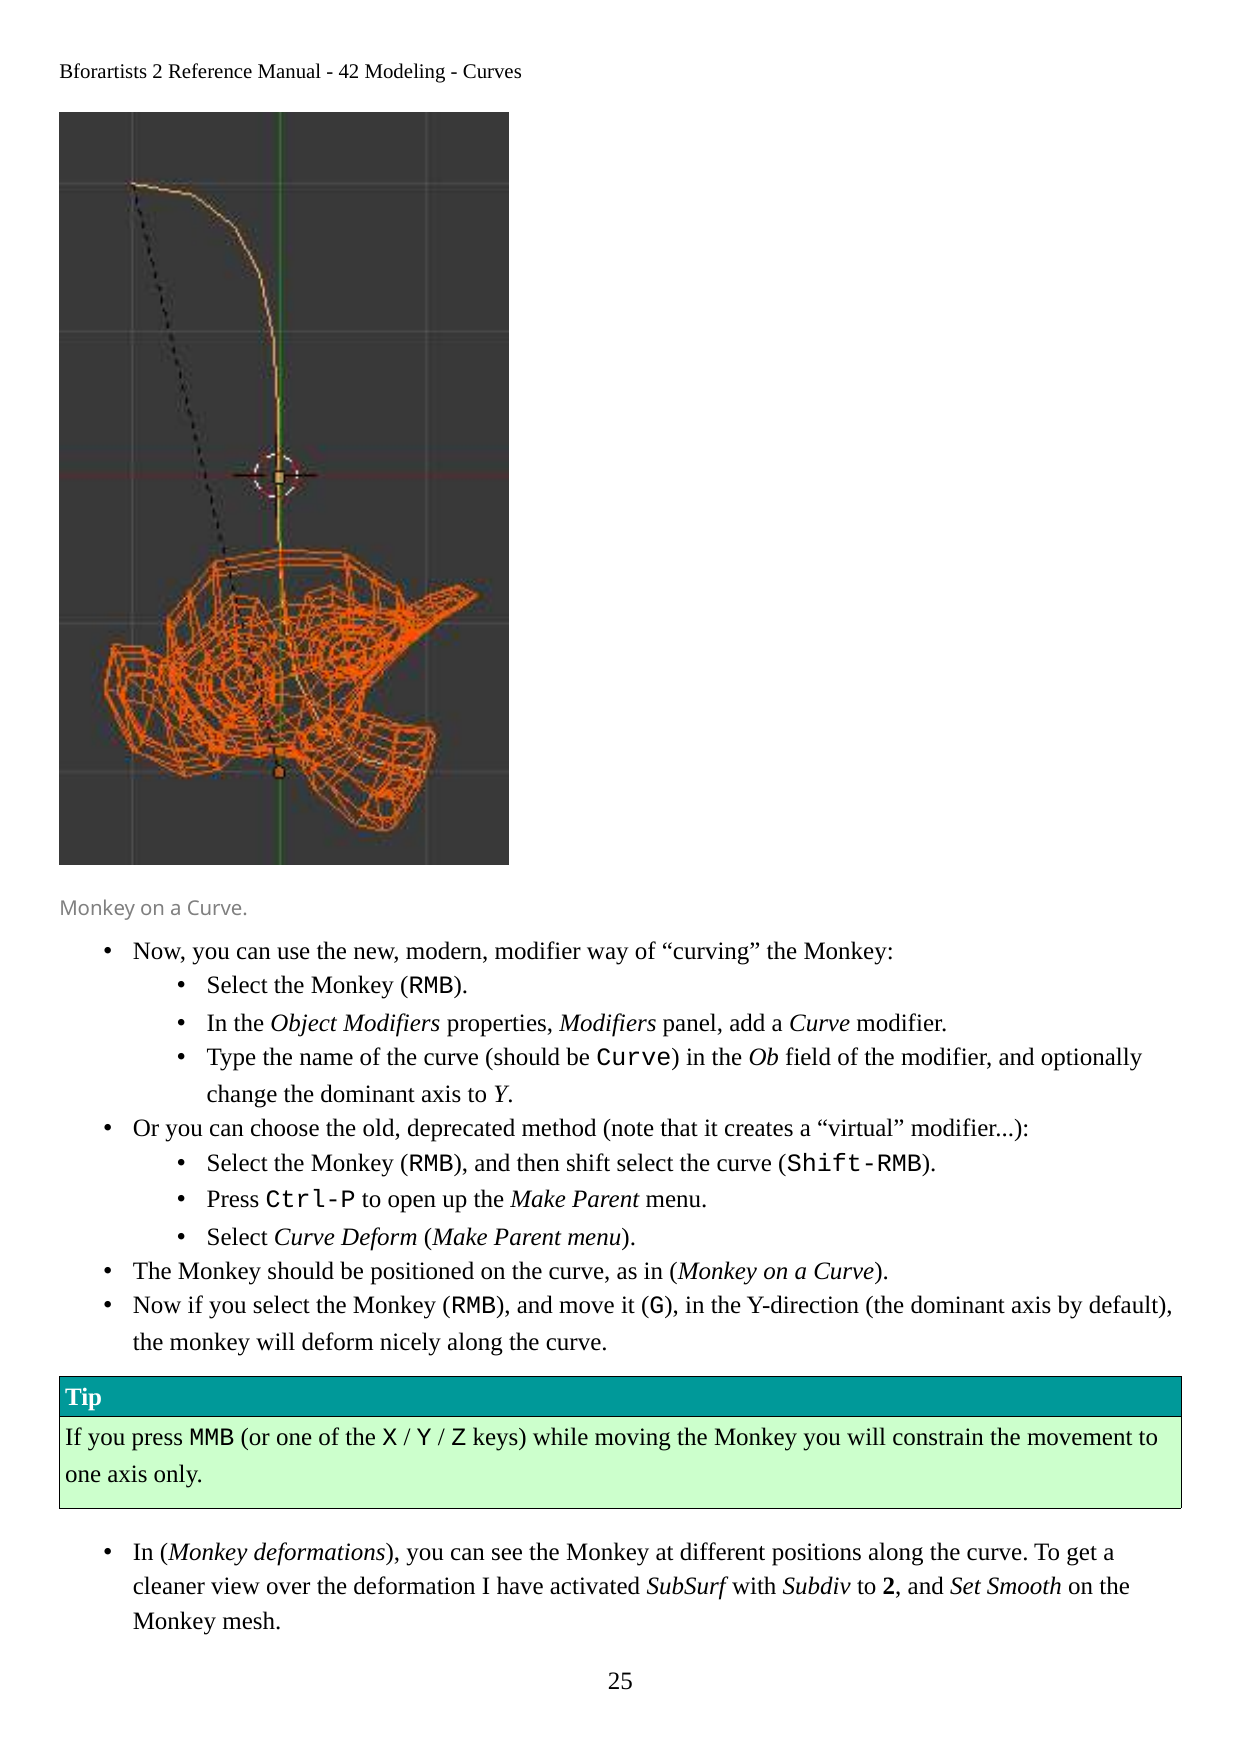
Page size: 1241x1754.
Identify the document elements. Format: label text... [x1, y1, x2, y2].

list Now if you select the Monkey (RMB), and move it (G), in the Y-direction (the dominant axis by default), the monkey will deform nicely along the curve. [103, 1291, 1181, 1356]
list The Monkey should be positioned on the curve, as in (Monkey on a Curve). [103, 1256, 1181, 1285]
table_header Tip [60, 1377, 1181, 1416]
picture [59, 112, 509, 865]
list Select the Monkey (RMB), and then shift select the curve (Shift-RMB). [177, 1148, 1181, 1178]
list Now, you can use the new, modern, modifier way of “curving” the Monkey: [103, 936, 1181, 965]
text Monkey on a Curve. [59, 890, 1181, 922]
list In (Monkey deformations), you can see the Monkey at different positions along the curve. To get a cleaner view over the deformation I have activated SubSurf with Subdiv to 2, and Set Smooth on the Monkey mesh. [103, 1537, 1181, 1634]
list Type the name of the curve (should be Curve) in the Ob field of the modifier, and optionally change the dominant axis to Y. [177, 1042, 1181, 1107]
list Or you can choose the old, deprecated method (note that it creates a “virtual” modifier...): [103, 1113, 1181, 1142]
list Select the Monkey (RMB). [177, 971, 1181, 1001]
list Select Curve Deform (Make Parent menu). [177, 1222, 1181, 1250]
list Press Ctrl-P to open up the Make Parent menu. [177, 1184, 1181, 1215]
table_cell If you press MMB (or one of the X / Y / Z keys) while moving the Monkey you will constrain the movement to one axis only. [60, 1417, 1181, 1508]
list In the Object Modifiers properties, Modifiers panel, add a Curve modifier. [177, 1008, 1181, 1036]
